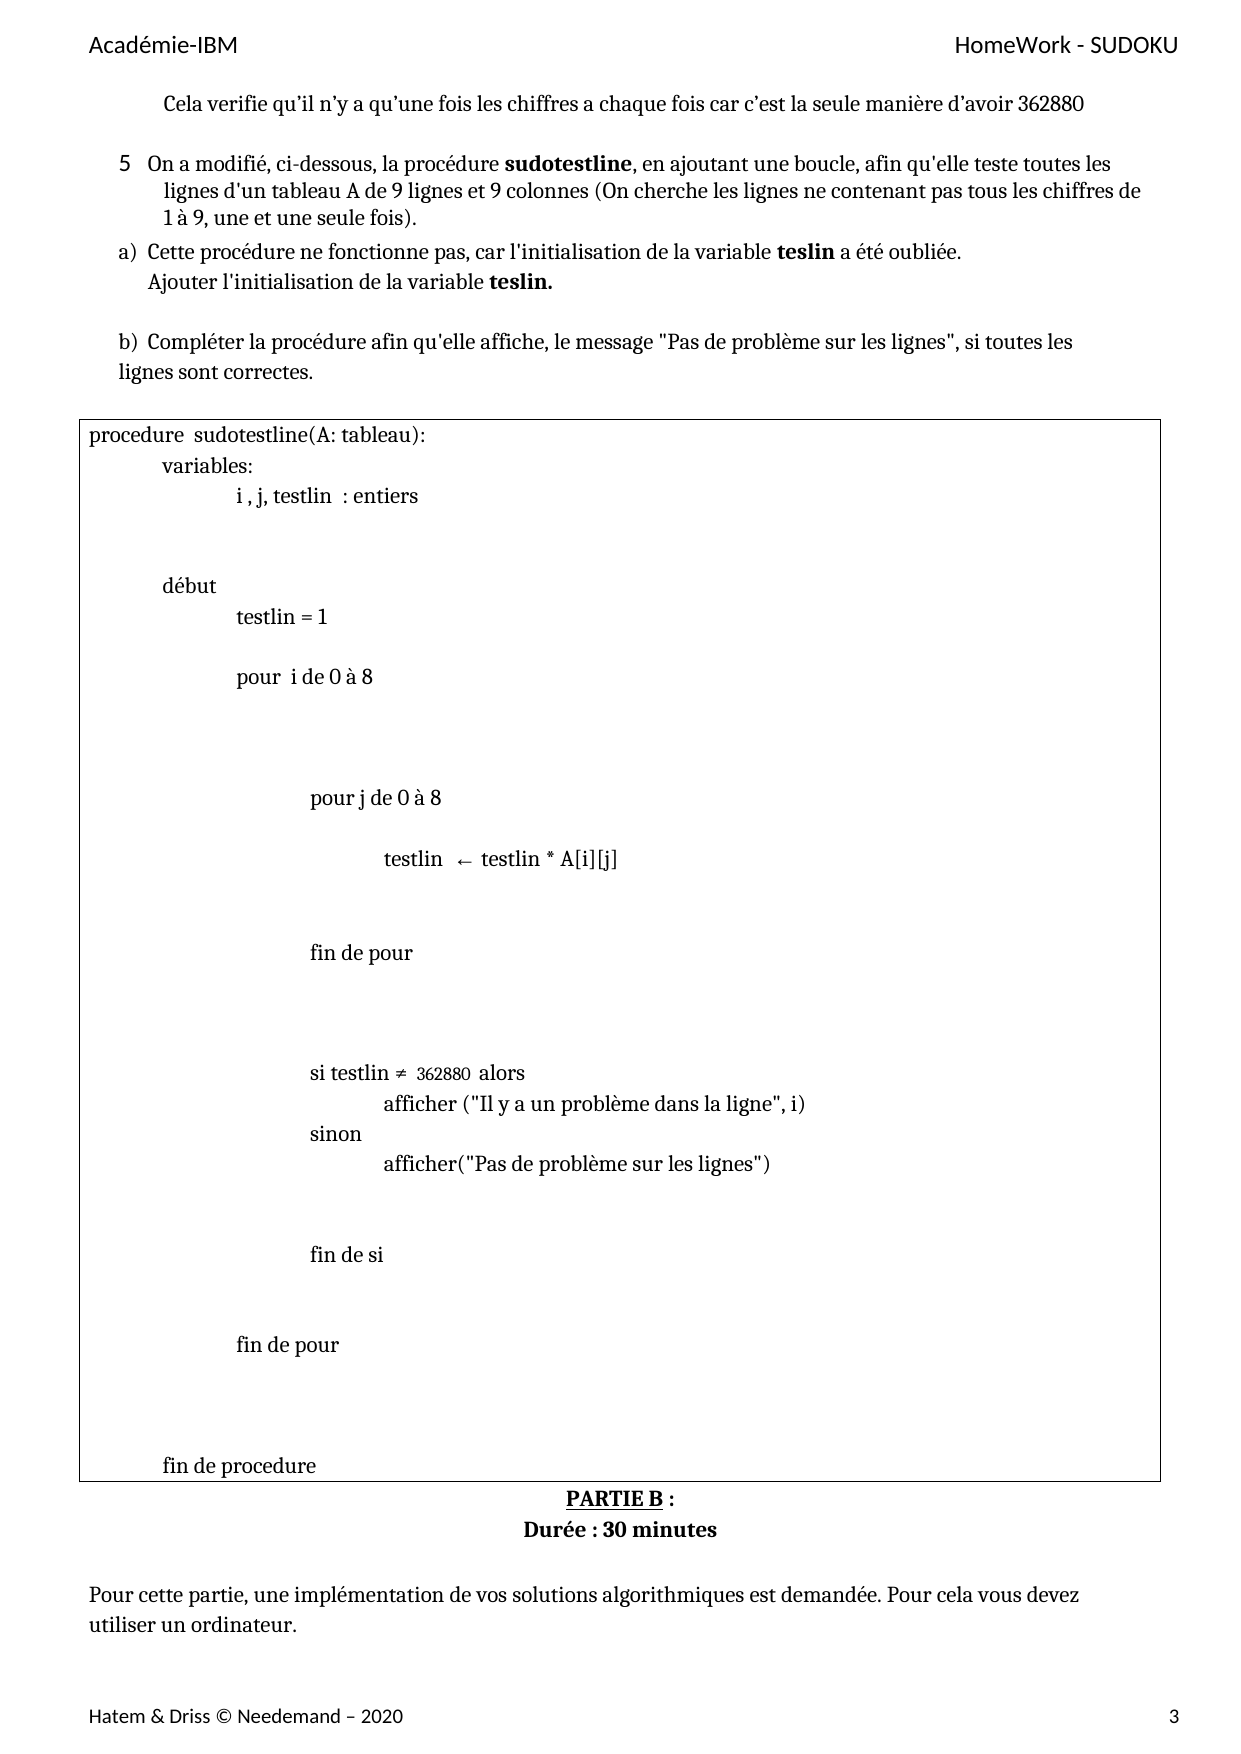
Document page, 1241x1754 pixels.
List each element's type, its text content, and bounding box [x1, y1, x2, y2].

text i , j, testlin : entiers [80, 479, 1160, 509]
list On a modifié, ci-dessous, la procédure sudotestline, en ajoutant une boucle, afin qu'elle teste toutes les lignes d'un tableau A de 9 lignes et 9 colonnes (On cherche les lignes ne contenant pas tous les chiffres de 1 à 9, une et une seule fois). [118, 147, 1152, 231]
text Ajouter l'initialisation de la variable teslin. [118, 269, 1152, 325]
text afficher ("Il y a un problème dans la ligne", i) [80, 1087, 1160, 1117]
text procedure sudotestline(A: tableau): [80, 420, 1160, 448]
text variables: [80, 449, 1160, 479]
text testlin ← testlin * A[i][j] [80, 842, 1160, 872]
text fin de procedure [80, 1450, 1160, 1481]
list Cela verifie qu’il n’y a qu’une fois les chiffres a chaque fois car c’est la seule manière d’avoir 362880 [126, 91, 1152, 147]
text testlin = 1 [80, 600, 1160, 630]
text b) Compléter la procédure afin qu'elle affiche, le message "Pas de problème sur les lignes", si toutes les lignes sont correctes. [89, 328, 1152, 415]
text fin de pour [80, 936, 1160, 966]
text pour j de 0 à 8 [80, 782, 1160, 811]
text a) Cette procédure ne fonctionne pas, car l'initialisation de la variable teslin a été oubliée. [89, 239, 1152, 265]
text fin de si [80, 1238, 1160, 1268]
text début [80, 570, 1160, 599]
text fin de pour [80, 1329, 1160, 1358]
text sinon [80, 1117, 1160, 1147]
text Pour cette partie, une implémentation de vos solutions algorithmiques est demandée. Pour cela vous devez utiliser un ordinateur. [89, 1582, 1152, 1639]
text PARTIE B : Durée : 30 minutes [89, 1486, 1152, 1543]
text si testlin ≠ 362880 alors [80, 1057, 1160, 1087]
text pour i de 0 à 8 [80, 661, 1160, 690]
text afficher("Pas de problème sur les lignes") [80, 1148, 1160, 1177]
